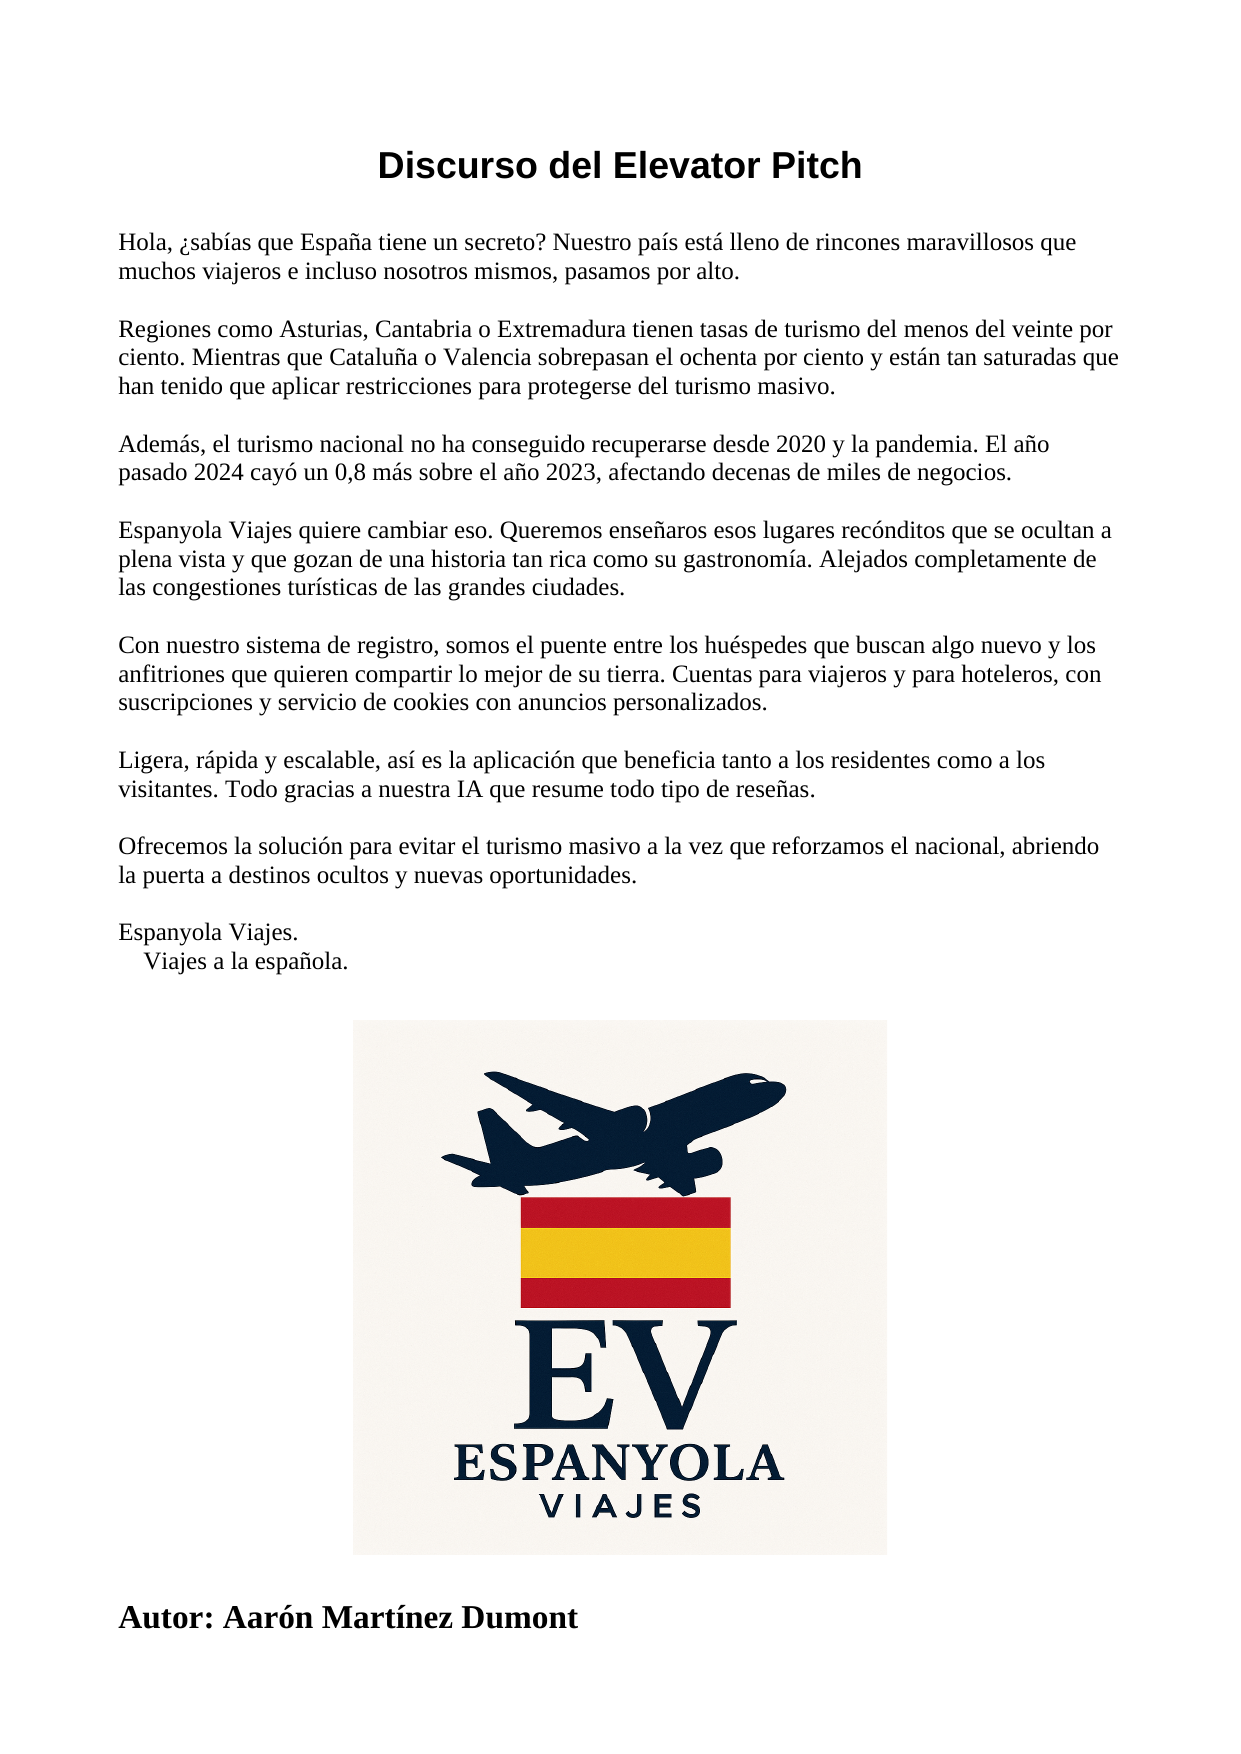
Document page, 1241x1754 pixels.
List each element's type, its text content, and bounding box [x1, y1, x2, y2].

text Además, el turismo nacional no ha conseguido recuperarse desde 2020 y la pandemia. El año pasado 2024 cayó un 0,8 más sobre el año 2023, afectando decenas de miles de negocios. [118, 429, 1122, 486]
text Viajes a la española. [118, 946, 1122, 975]
subtitle Discurso del Elevator Pitch [118, 143, 1122, 186]
text Espanyola Viajes quiere cambiar eso. Queremos enseñaros esos lugares recónditos que se ocultan a plena vista y que gozan de una historia tan rica como su gastronomía. Alejados completamente de las congestiones turísticas de las grandes ciudades. [118, 515, 1122, 601]
text Con nuestro sistema de registro, somos el puente entre los huéspedes que buscan algo nuevo y los anfitriones que quieren compartir lo mejor de su tierra. Cuentas para viajeros y para hoteleros, con suscripciones y servicio de cookies con anuncios personalizados. [118, 630, 1122, 716]
text Regiones como Asturias, Cantabria o Extremadura tienen tasas de turismo del menos del veinte por ciento. Mientras que Cataluña o Valencia sobrepasan el ochenta por ciento y están tan saturadas que han tenido que aplicar restricciones para protegerse del turismo masivo. [118, 314, 1122, 400]
picture [353, 1020, 888, 1555]
text Ligera, rápida y escalable, así es la aplicación que beneficia tanto a los residentes como a los visitantes. Todo gracias a nuestra IA que resume todo tipo de reseñas. [118, 745, 1122, 802]
text Espanyola Viajes. [118, 917, 1122, 946]
text Hola, ¿sabías que España tiene un secreto? Nuestro país está lleno de rincones maravillosos que muchos viajeros e incluso nosotros mismos, pasamos por alto. [118, 199, 1122, 285]
text Ofrecemos la solución para evitar el turismo masivo a la vez que reforzamos el nacional, abriendo la puerta a destinos ocultos y nuevas oportunidades. [118, 831, 1122, 889]
